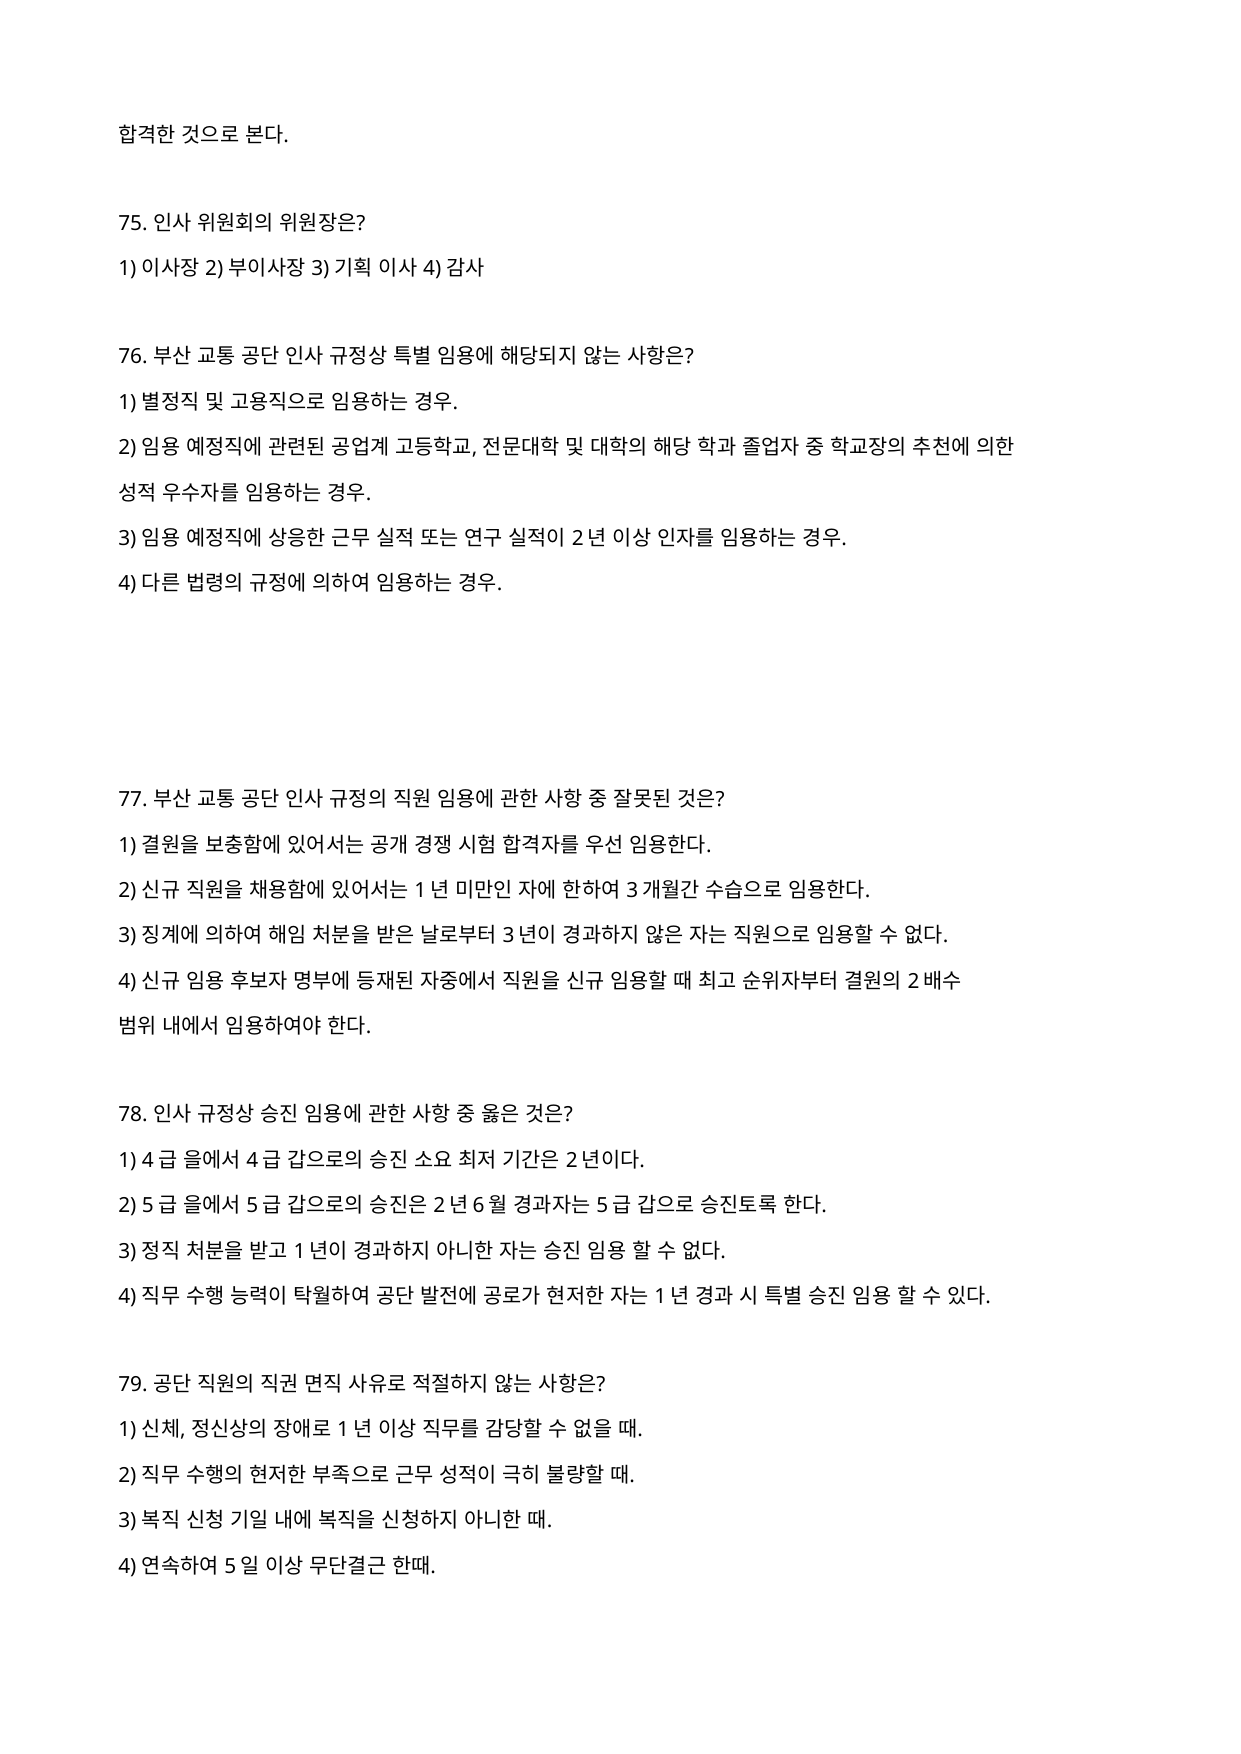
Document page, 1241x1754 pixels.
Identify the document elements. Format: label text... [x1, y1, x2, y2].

text 4) 직무 수행 능력이 탁월하여 공단 발전에 공로가 현저한 자는 1년 경과 시 특별 승진 임용 할 수 있다. [118, 1279, 1122, 1309]
text 79. 공단 직원의 직권 면직 사유로 적절하지 않는 사항은? [118, 1367, 1122, 1398]
text 1) 별정직 및 고용직으로 임용하는 경우. [118, 385, 1122, 415]
text 1) 신체, 정신상의 장애로 1년 이상 직무를 감당할 수 없을 때. [118, 1413, 1122, 1443]
text 3) 정직 처분을 받고 1년이 경과하지 아니한 자는 승진 임용 할 수 없다. [118, 1234, 1122, 1264]
text 1) 이사장 2) 부이사장 3) 기획 이사 4) 감사 [118, 252, 1122, 282]
text 1) 결원을 보충함에 있어서는 공개 경쟁 시험 합격자를 우선 임용한다. [118, 828, 1122, 858]
text 75. 인사 위원회의 위원장은? [118, 206, 1122, 236]
text 2) 임용 예정직에 관련된 공업계 고등학교, 전문대학 및 대학의 해당 학과 졸업자 중 학교장의 추천에 의한 [118, 430, 1122, 461]
text 성적 우수자를 임용하는 경우. [118, 476, 1122, 506]
text 범위 내에서 임용하여야 한다. [118, 1009, 1122, 1040]
text 3) 임용 예정직에 상응한 근무 실적 또는 연구 실적이 2년 이상 인자를 임용하는 경우. [118, 521, 1122, 552]
text 3) 복직 신청 기일 내에 복직을 신청하지 아니한 때. [118, 1503, 1122, 1534]
text 4) 다른 법령의 규정에 의하여 임용하는 경우. [118, 567, 1122, 597]
text 2) 신규 직원을 채용함에 있어서는 1년 미만인 자에 한하여 3개월간 수습으로 임용한다. [118, 873, 1122, 904]
text 합격한 것으로 본다. [118, 118, 1122, 148]
text 4) 연속하여 5일 이상 무단결근 한때. [118, 1549, 1122, 1579]
text 3) 징계에 의하여 해임 처분을 받은 날로부터 3년이 경과하지 않은 자는 직원으로 임용할 수 없다. [118, 919, 1122, 949]
text 78. 인사 규정상 승진 임용에 관한 사항 중 옳은 것은? [118, 1098, 1122, 1128]
text 4) 신규 임용 후보자 명부에 등재된 자중에서 직원을 신규 임용할 때 최고 순위자부터 결원의 2배수 [118, 964, 1122, 994]
text 2) 5급 을에서 5급 갑으로의 승진은 2년6월 경과자는 5급 갑으로 승진토록 한다. [118, 1188, 1122, 1219]
text 76. 부산 교통 공단 인사 규정상 특별 임용에 해당되지 않는 사항은? [118, 339, 1122, 370]
text 2) 직무 수행의 현저한 부족으로 근무 성적이 극히 불량할 때. [118, 1458, 1122, 1488]
text 77. 부산 교통 공단 인사 규정의 직원 임용에 관한 사항 중 잘못된 것은? [118, 782, 1122, 813]
text 1) 4급 을에서 4급 갑으로의 승진 소요 최저 기간은 2년이다. [118, 1143, 1122, 1173]
